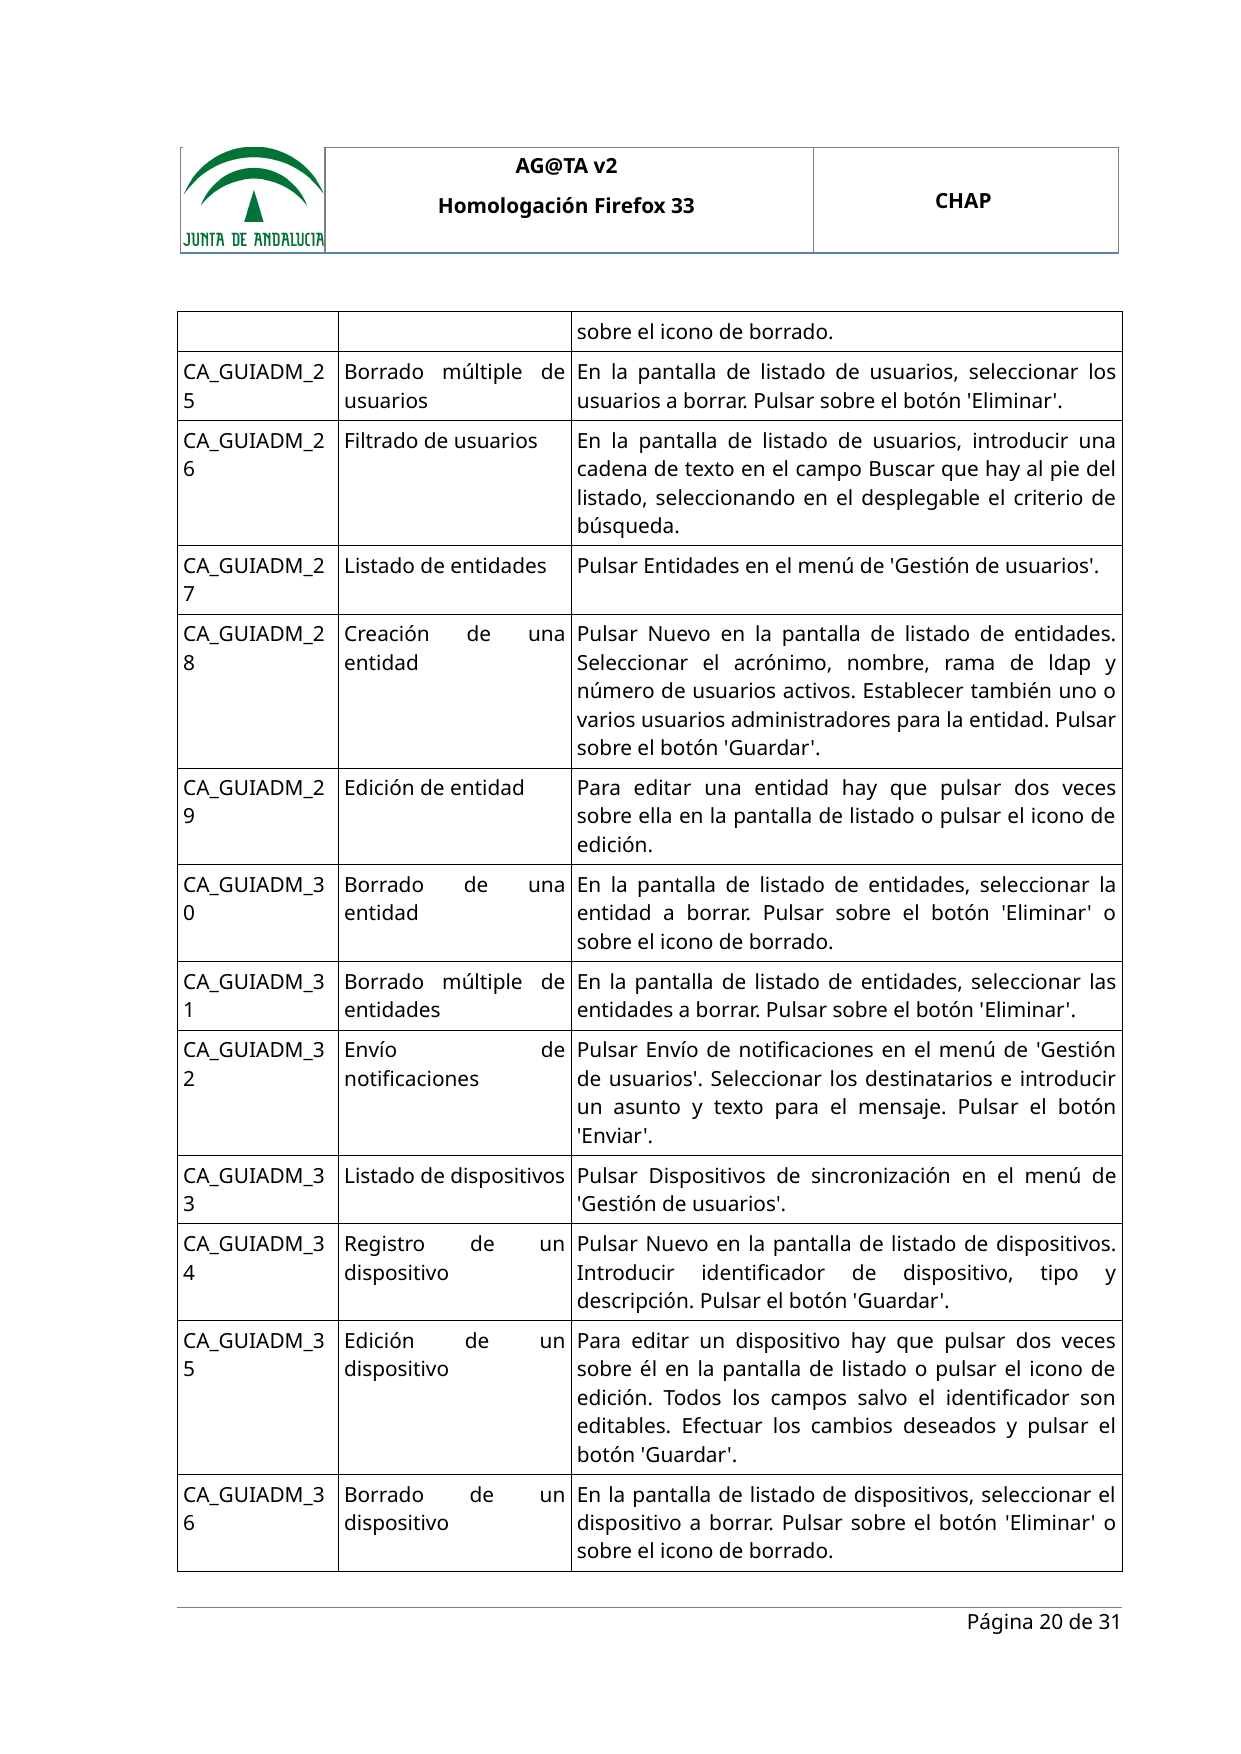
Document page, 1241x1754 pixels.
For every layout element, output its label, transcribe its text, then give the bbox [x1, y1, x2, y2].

table_cell CA_GUIADM_27 [178, 546, 338, 614]
table_cell CA_GUIADM_31 [178, 962, 338, 1029]
table_cell En la pantalla de listado de entidades, seleccionar las entidades a borrar. Pulsar sobre el botón 'Eliminar'. [572, 962, 1122, 1029]
table_cell En la pantalla de listado de usuarios, seleccionar los usuarios a borrar. Pulsar sobre el botón 'Eliminar'. [572, 352, 1122, 420]
table_cell CA_GUIADM_29 [178, 769, 338, 864]
table_cell Para editar una entidad hay que pulsar dos veces sobre ella en la pantalla de listado o pulsar el icono de edición. [572, 769, 1122, 864]
table_cell Borrado de un dispositivo [339, 1475, 571, 1571]
table_cell CA_GUIADM_33 [178, 1156, 338, 1223]
table_cell Borrado de una entidad [339, 865, 571, 961]
table_cell Borrado múltiple de entidades [339, 962, 571, 1029]
table_cell Pulsar Dispositivos de sincronización en el menú de 'Gestión de usuarios'. [572, 1156, 1122, 1223]
table_cell En la pantalla de listado de dispositivos, seleccionar el dispositivo a borrar. Pulsar sobre el botón 'Eliminar' o sobre el icono de borrado. [572, 1475, 1122, 1571]
table_cell CA_GUIADM_28 [178, 615, 338, 767]
table_cell Para editar un dispositivo hay que pulsar dos veces sobre él en la pantalla de listado o pulsar el icono de edición. Todos los campos salvo el identificador son editables. Efectuar los cambios deseados y pulsar el botón 'Guardar'. [572, 1321, 1122, 1474]
table_cell [178, 312, 338, 351]
table_cell CA_GUIADM_26 [178, 421, 338, 545]
table_cell Filtrado de usuarios [339, 421, 571, 545]
table_cell Pulsar Entidades en el menú de 'Gestión de usuarios'. [572, 546, 1122, 614]
table_cell Listado de dispositivos [339, 1156, 571, 1223]
table_cell Pulsar Nuevo en la pantalla de listado de dispositivos. Introducir identificador de dispositivo, tipo y descripción. Pulsar el botón 'Guardar'. [572, 1224, 1122, 1320]
table_cell CA_GUIADM_30 [178, 865, 338, 961]
table_cell Edición de un dispositivo [339, 1321, 571, 1474]
table_cell Edición de entidad [339, 769, 571, 864]
table_cell Listado de entidades [339, 546, 571, 614]
table_cell CA_GUIADM_25 [178, 352, 338, 420]
table_cell Borrado múltiple de usuarios [339, 352, 571, 420]
table_cell Pulsar Envío de notificaciones en el menú de 'Gestión de usuarios'. Seleccionar los destinatarios e introducir un asunto y texto para el mensaje. Pulsar el botón 'Enviar'. [572, 1031, 1122, 1155]
table_cell Envío de notificaciones [339, 1031, 571, 1155]
table_cell Registro de un dispositivo [339, 1224, 571, 1320]
table_cell Pulsar Nuevo en la pantalla de listado de entidades. Seleccionar el acrónimo, nombre, rama de ldap y número de usuarios activos. Establecer también uno o varios usuarios administradores para la entidad. Pulsar sobre el botón 'Guardar'. [572, 615, 1122, 767]
table_cell Creación de una entidad [339, 615, 571, 767]
table_cell CA_GUIADM_34 [178, 1224, 338, 1320]
table_cell sobre el icono de borrado. [572, 312, 1122, 351]
table_cell CA_GUIADM_32 [178, 1031, 338, 1155]
table_cell CA_GUIADM_35 [178, 1321, 338, 1474]
picture [183, 147, 324, 246]
table_cell En la pantalla de listado de usuarios, introducir una cadena de texto en el campo Buscar que hay al pie del listado, seleccionando en el desplegable el criterio de búsqueda. [572, 421, 1122, 545]
table_cell CA_GUIADM_36 [178, 1475, 338, 1571]
table_cell [339, 312, 571, 351]
table_cell En la pantalla de listado de entidades, seleccionar la entidad a borrar. Pulsar sobre el botón 'Eliminar' o sobre el icono de borrado. [572, 865, 1122, 961]
